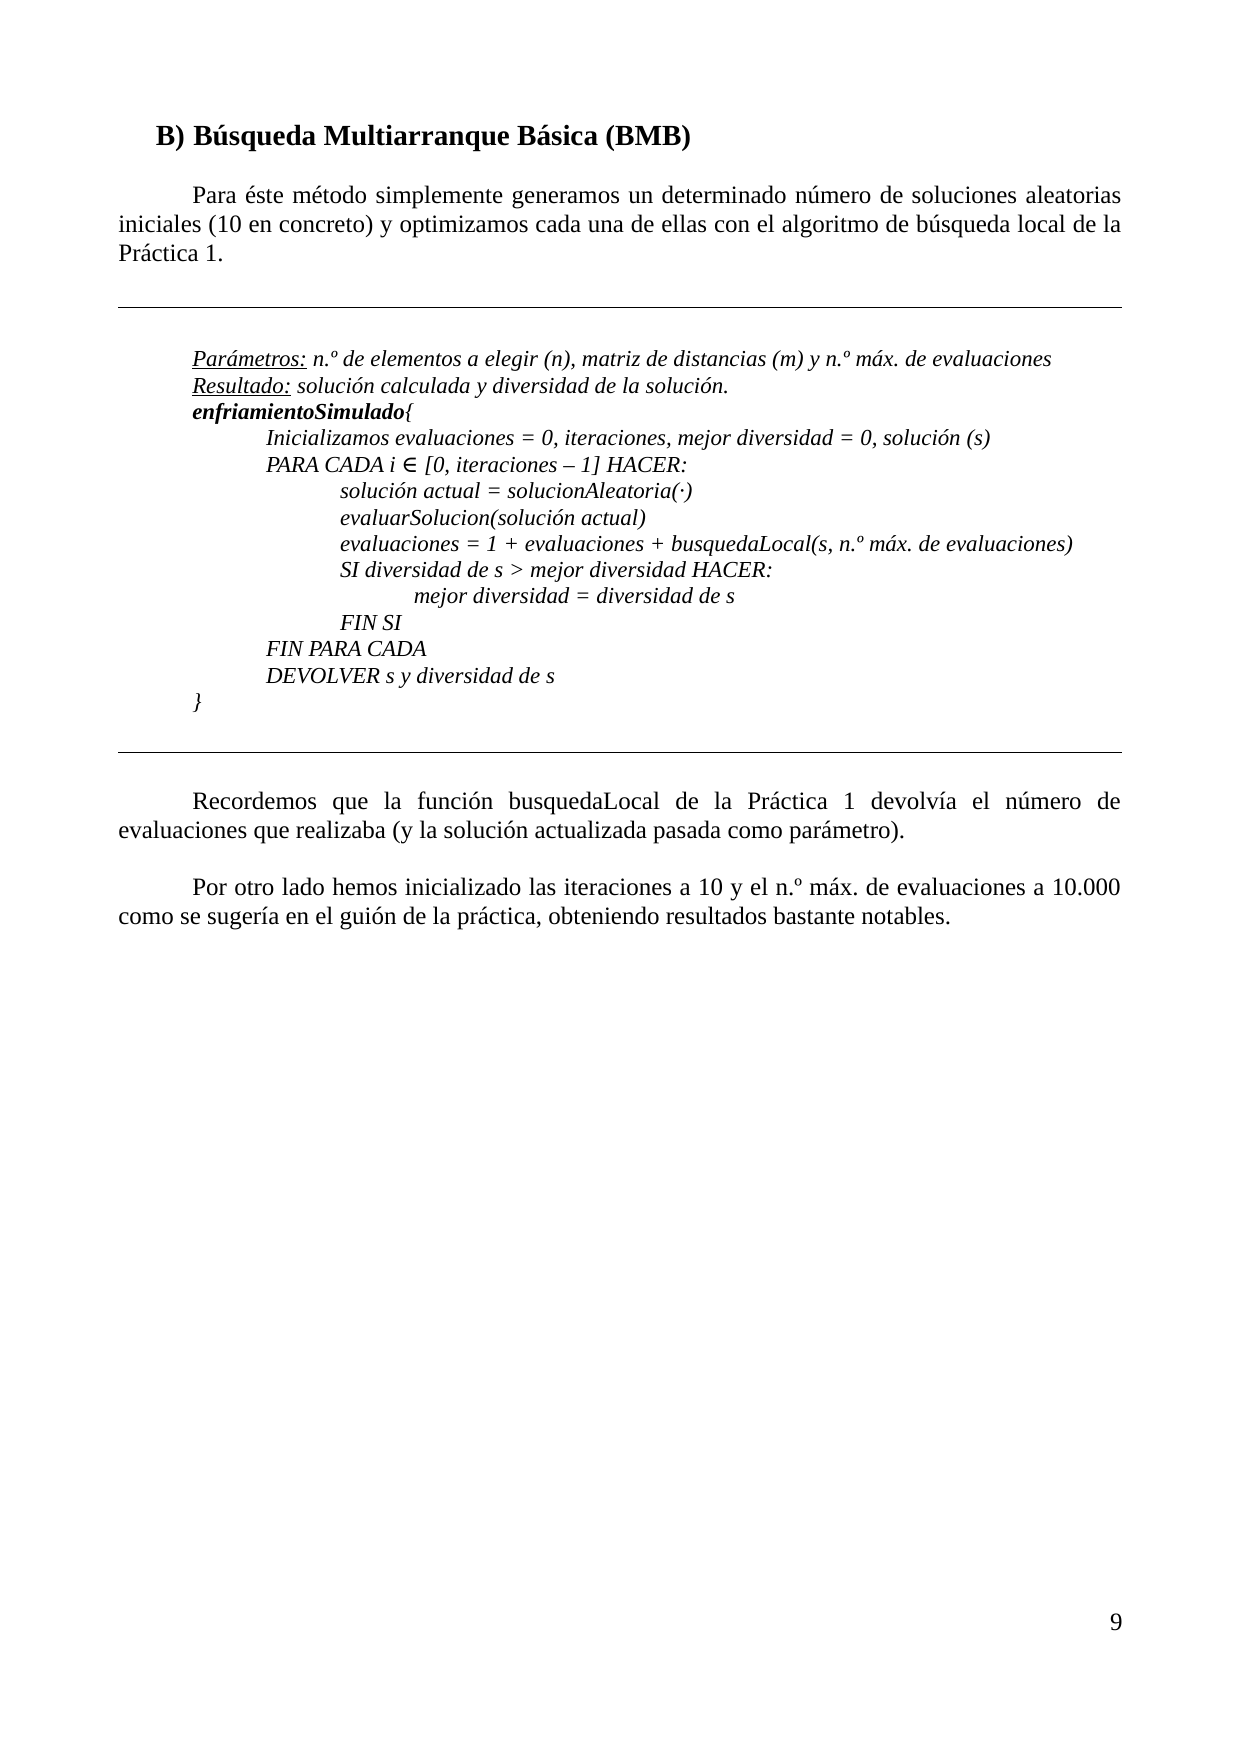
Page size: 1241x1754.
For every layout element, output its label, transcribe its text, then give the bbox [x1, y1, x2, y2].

text Recordemos que la función busquedaLocal de la Práctica 1 devolvía el número de evaluaciones que realizaba (y la solución actualizada pasada como parámetro). [118, 786, 1122, 843]
text Resultado: solución calculada y diversidad de la solución. [118, 372, 1122, 398]
text SI diversidad de s > mejor diversidad HACER: [118, 556, 1122, 583]
list Búsqueda Multiarranque Básica (BMB) [156, 118, 1122, 152]
text evaluaciones = 1 + evaluaciones + busquedaLocal(s, n.º máx. de evaluaciones) [118, 530, 1122, 556]
text enfriamientoSimulado{ [118, 398, 1122, 424]
text mejor diversidad = diversidad de s [118, 583, 1122, 609]
text solución actual = solucionAleatoria(·) [118, 477, 1122, 503]
text Para éste método simplemente generamos un determinado número de soluciones aleatorias iniciales (10 en concreto) y optimizamos cada una de ellas con el algoritmo de búsqueda local de la Práctica 1. [118, 180, 1122, 267]
text evaluarSolucion(solución actual) [118, 503, 1122, 530]
text FIN SI [118, 609, 1122, 635]
text PARA CADA i ∈ [0, iteraciones – 1] HACER: [118, 451, 1122, 477]
text } [118, 688, 1122, 714]
text DEVOLVER s y diversidad de s [118, 662, 1122, 688]
text Inicializamos evaluaciones = 0, iteraciones, mejor diversidad = 0, solución (s) [118, 424, 1122, 451]
text Parámetros: n.º de elementos a elegir (n), matriz de distancias (m) y n.º máx. de evaluaciones [118, 343, 1122, 372]
text FIN PARA CADA [118, 635, 1122, 662]
text Por otro lado hemos inicializado las iteraciones a 10 y el n.º máx. de evaluaciones a 10.000 como se sugería en el guión de la práctica, obteniendo resultados bastante notables. [118, 872, 1122, 930]
